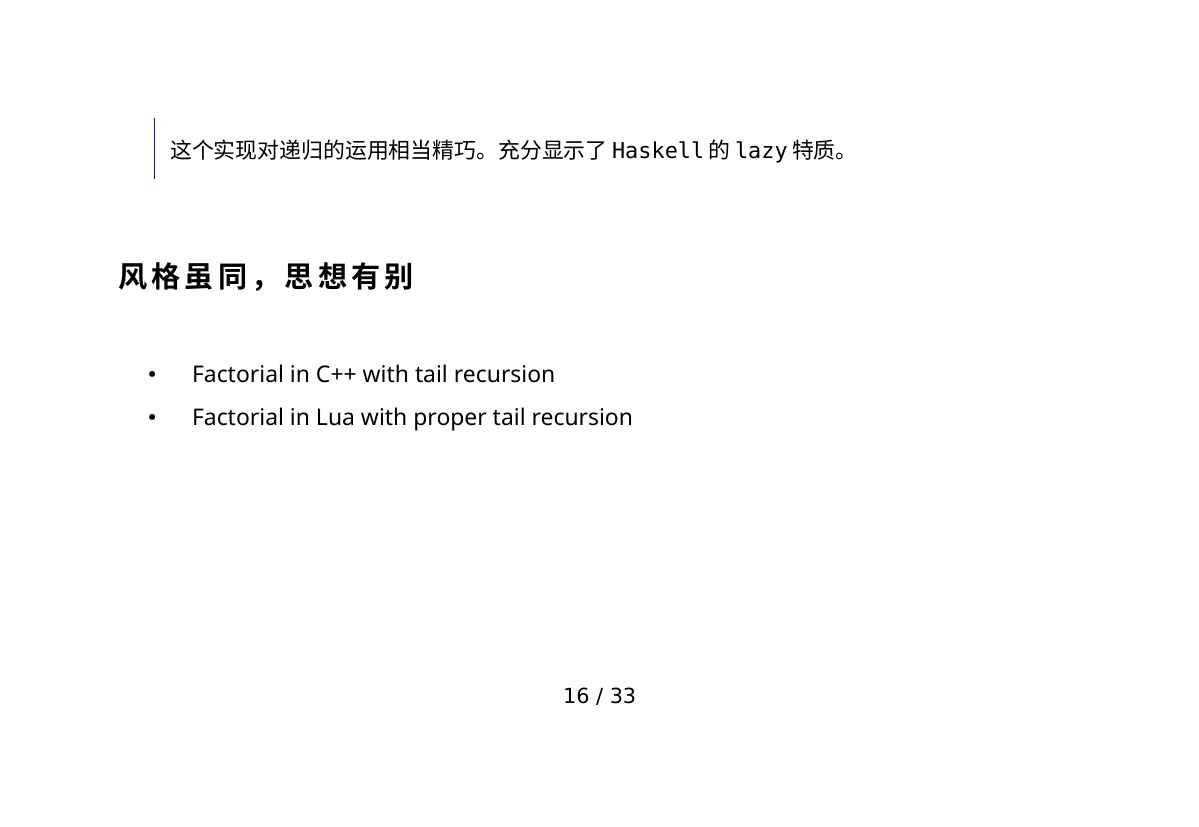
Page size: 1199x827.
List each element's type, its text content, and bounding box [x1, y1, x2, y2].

text 这个实现对递归的运用相当精巧。充分显示了Haskell的lazy特质。 [155, 118, 1081, 179]
title 风格虽同，思想有别 [118, 253, 1081, 296]
subtitle Factorial in C++ with tail recursion [148, 357, 1081, 389]
subtitle Factorial in Lua with proper tail recursion [148, 401, 1081, 432]
